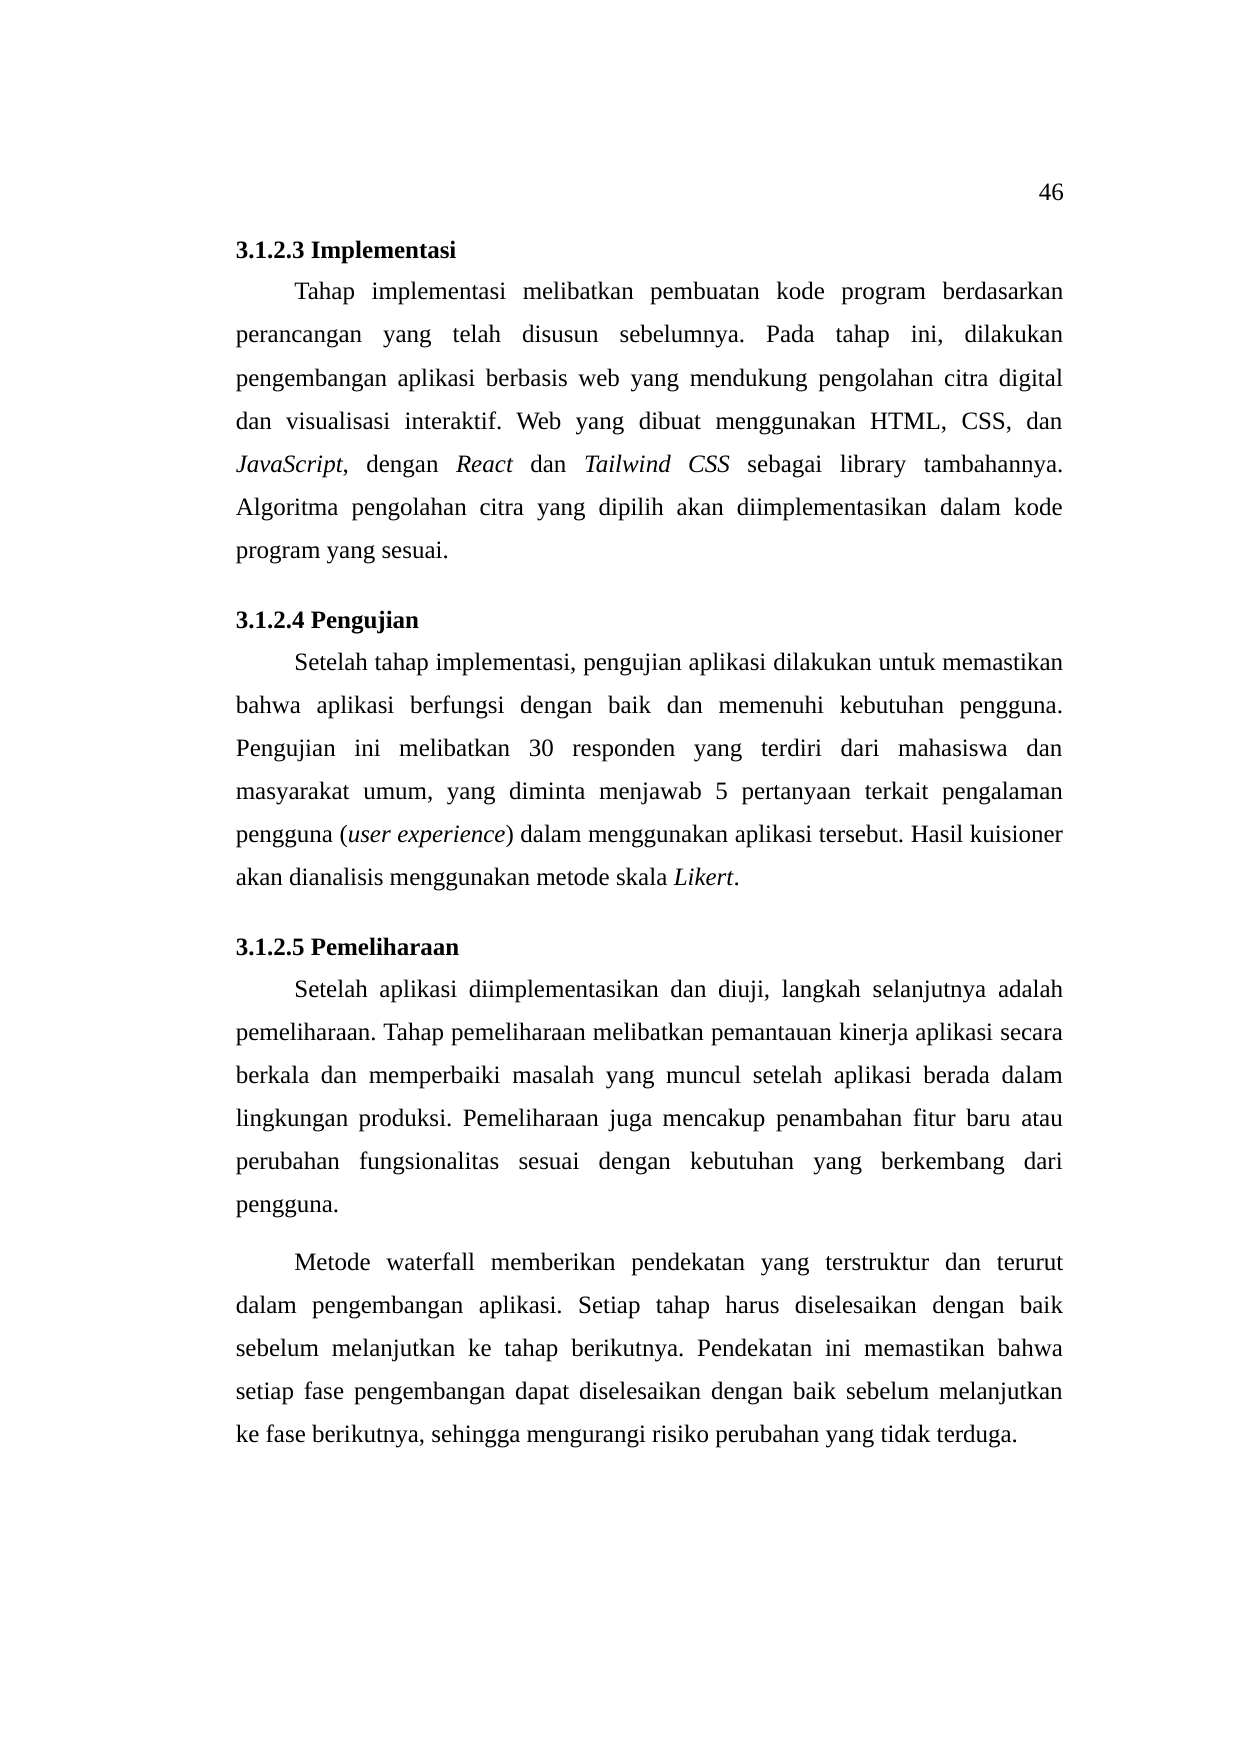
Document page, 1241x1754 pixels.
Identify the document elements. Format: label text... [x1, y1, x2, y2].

subtitle Pengujian [236, 605, 1063, 634]
text Metode waterfall memberikan pendekatan yang terstruktur dan terurut dalam pengembangan aplikasi. Setiap tahap harus diselesaikan dengan baik sebelum melanjutkan ke tahap berikutnya. Pendekatan ini memastikan bahwa setiap fase pengembangan dapat diselesaikan dengan baik sebelum melanjutkan ke fase berikutnya, sehingga mengurangi risiko perubahan yang tidak terduga. [236, 1247, 1063, 1448]
text Setelah aplikasi diimplementasikan dan diuji, langkah selanjutnya adalah pemeliharaan. Tahap pemeliharaan melibatkan pemantauan kinerja aplikasi secara berkala dan memperbaiki masalah yang muncul setelah aplikasi berada dalam lingkungan produksi. Pemeliharaan juga mencakup penambahan fitur baru atau perubahan fungsionalitas sesuai dengan kebutuhan yang berkembang dari pengguna. [236, 974, 1063, 1218]
text Setelah tahap implementasi, pengujian aplikasi dilakukan untuk memastikan bahwa aplikasi berfungsi dengan baik dan memenuhi kebutuhan pengguna. Pengujian ini melibatkan 30 responden yang terdiri dari mahasiswa dan masyarakat umum, yang diminta menjawab 5 pertanyaan terkait pengalaman pengguna (user experience) dalam menggunakan aplikasi tersebut. Hasil kuisioner akan dianalisis menggunakan metode skala Likert. [236, 647, 1063, 891]
subtitle Implementasi [236, 235, 1063, 264]
text Tahap implementasi melibatkan pembuatan kode program berdasarkan perancangan yang telah disusun sebelumnya. Pada tahap ini, dilakukan pengembangan aplikasi berbasis web yang mendukung pengolahan citra digital dan visualisasi interaktif. Web yang dibuat menggunakan HTML, CSS, dan JavaScript, dengan React dan Tailwind CSS sebagai library tambahannya. Algoritma pengolahan citra yang dipilih akan diimplementasikan dalam kode program yang sesuai. [236, 276, 1063, 564]
subtitle Pemeliharaan [236, 932, 1063, 961]
